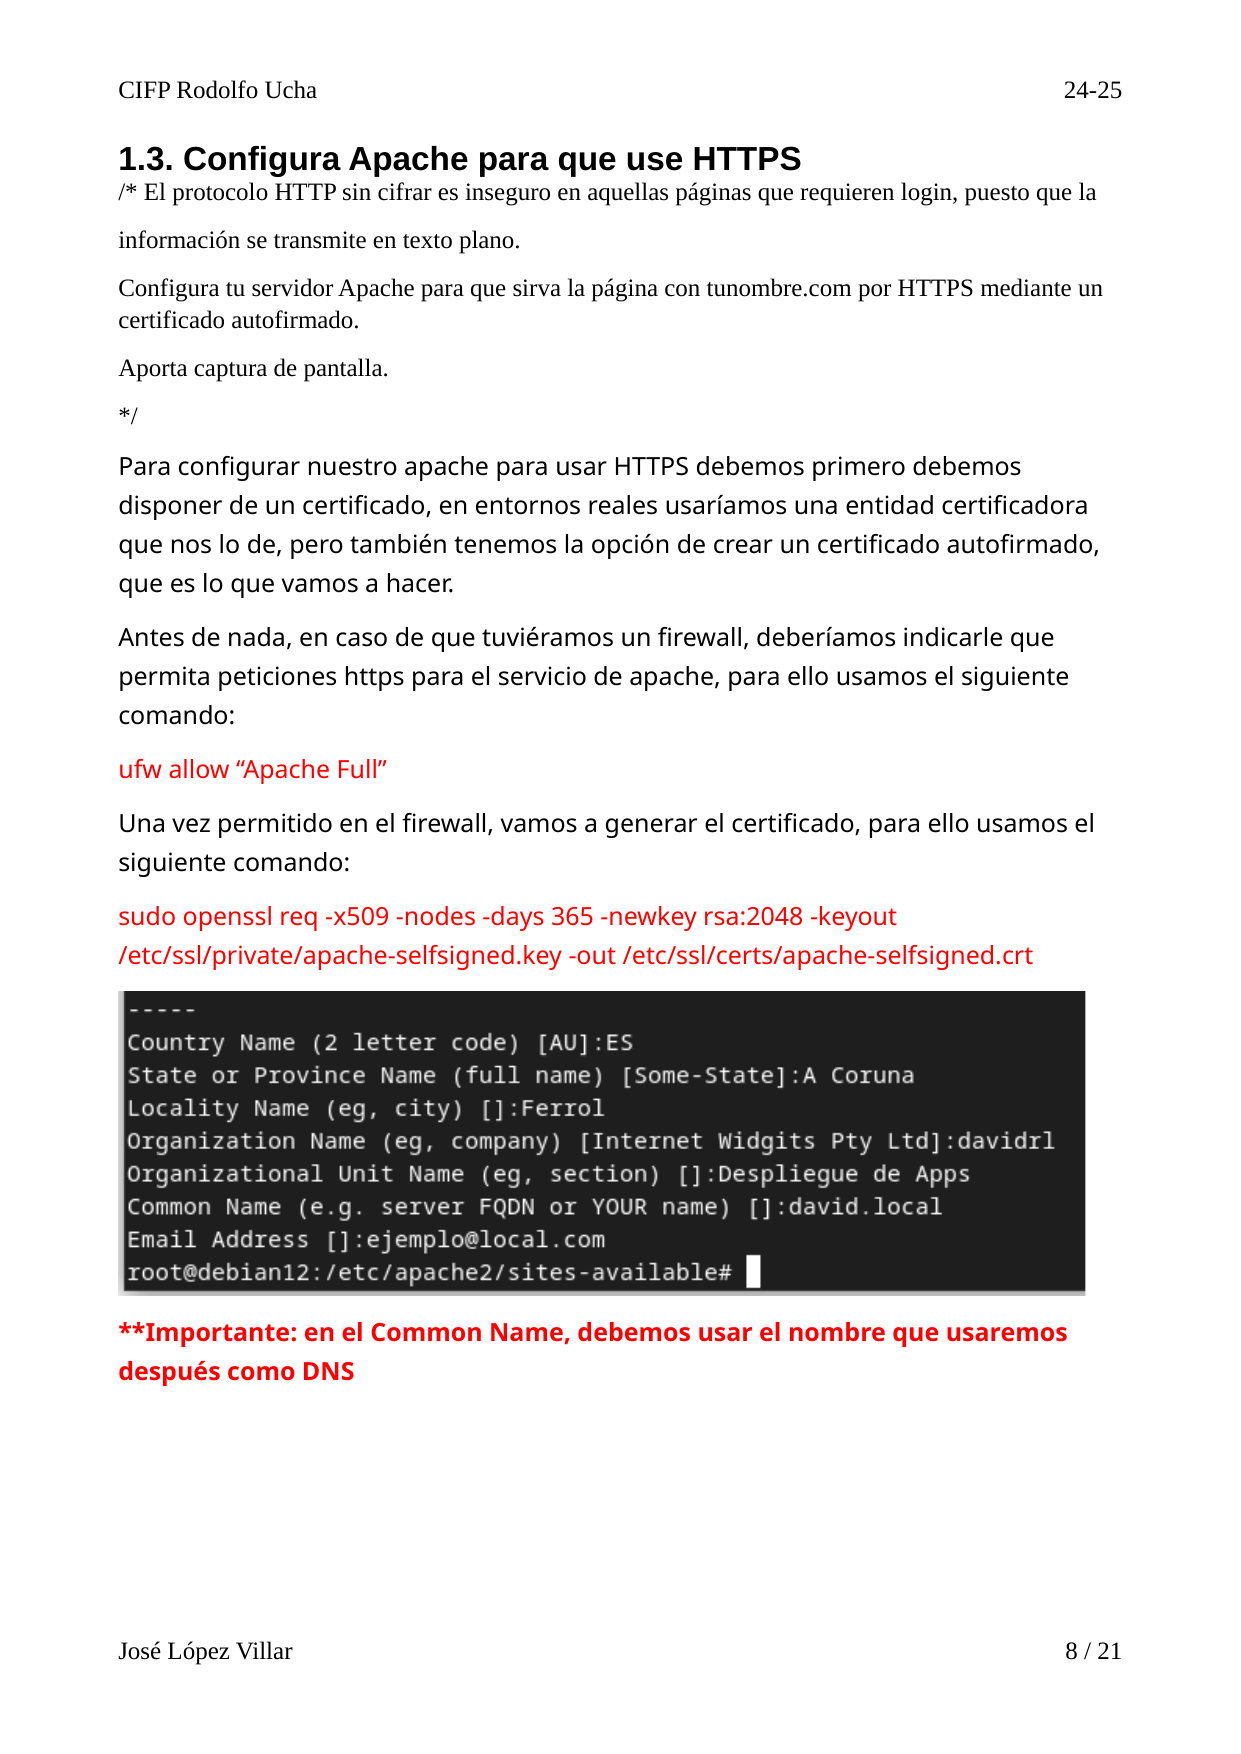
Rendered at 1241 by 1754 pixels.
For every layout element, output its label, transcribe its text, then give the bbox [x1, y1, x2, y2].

text Aporta captura de pantalla. [118, 353, 1122, 382]
text Una vez permitido en el firewall, vamos a generar el certificado, para ello usamos el siguiente comando: [118, 806, 1122, 879]
text */ [118, 401, 1122, 429]
text ufw allow “Apache Full” [118, 752, 1122, 786]
text información se transmite en texto plano. [118, 225, 1122, 254]
text /* El protocolo HTTP sin cifrar es inseguro en aquellas páginas que requieren login, puesto que la [118, 177, 1122, 206]
text **Importante: en el Common Name, debemos usar el nombre que usaremos después como DNS [118, 1315, 1122, 1388]
text Antes de nada, en caso de que tuviéramos un firewall, deberíamos indicarle que permita peticiones https para el servicio de apache, para ello usamos el siguiente comando: [118, 620, 1122, 732]
text Para configurar nuestro apache para usar HTTPS debemos primero debemos disponer de un certificado, en entornos reales usaríamos una entidad certificadora que nos lo de, pero también tenemos la opción de crear un certificado autofirmado, que es lo que vamos a hacer. [118, 448, 1122, 600]
text sudo openssl req -x509 -nodes -days 365 -newkey rsa:2048 -keyout /etc/ssl/private/apache-selfsigned.key -out /etc/ssl/certs/apache-selfsigned.crt [118, 898, 1122, 972]
subtitle 1.3. Configura Apache para que use HTTPS [118, 139, 1122, 177]
text Configura tu servidor Apache para que sirva la página con tunombre.com por HTTPS mediante un certificado autofirmado. [118, 273, 1122, 334]
